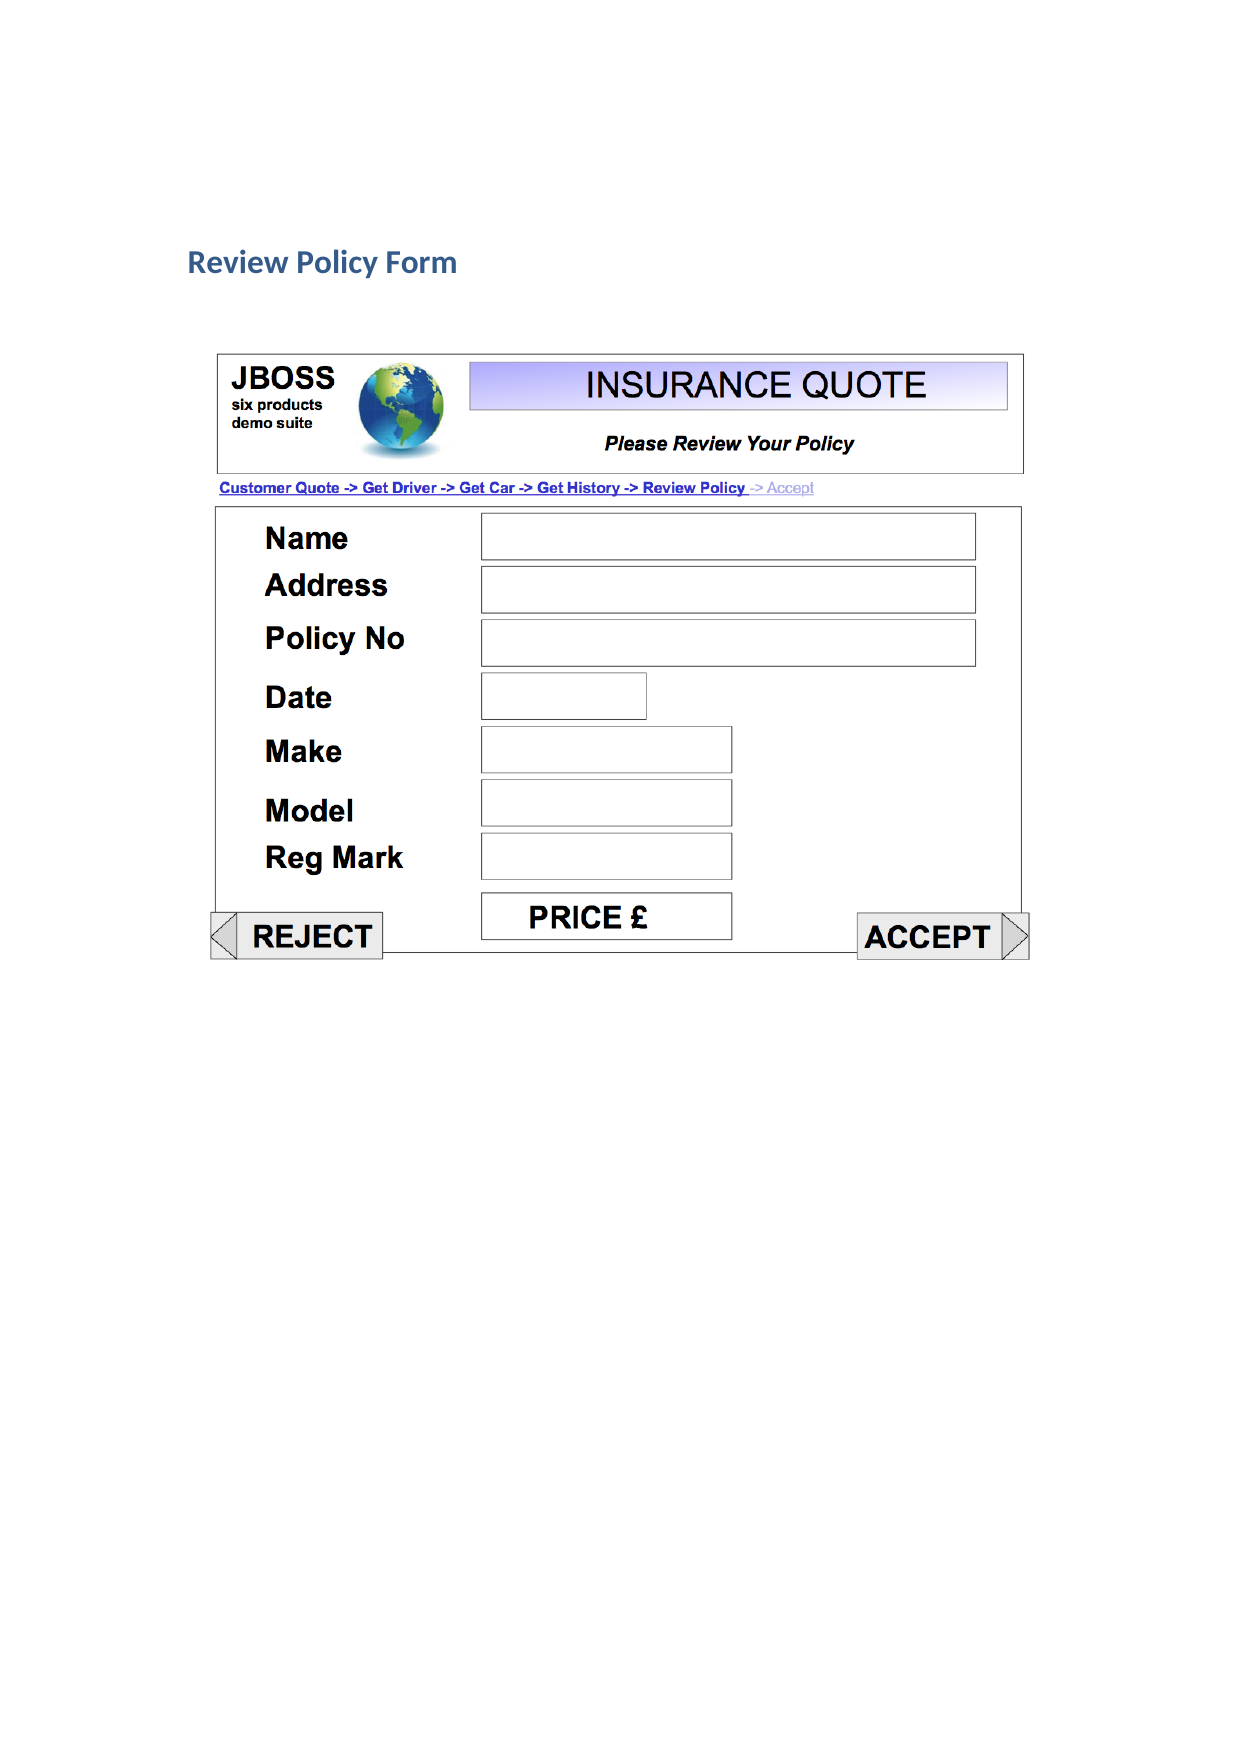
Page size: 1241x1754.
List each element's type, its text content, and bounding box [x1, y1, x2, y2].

subtitle Review Policy Form [187, 241, 1053, 281]
picture [204, 340, 1035, 967]
